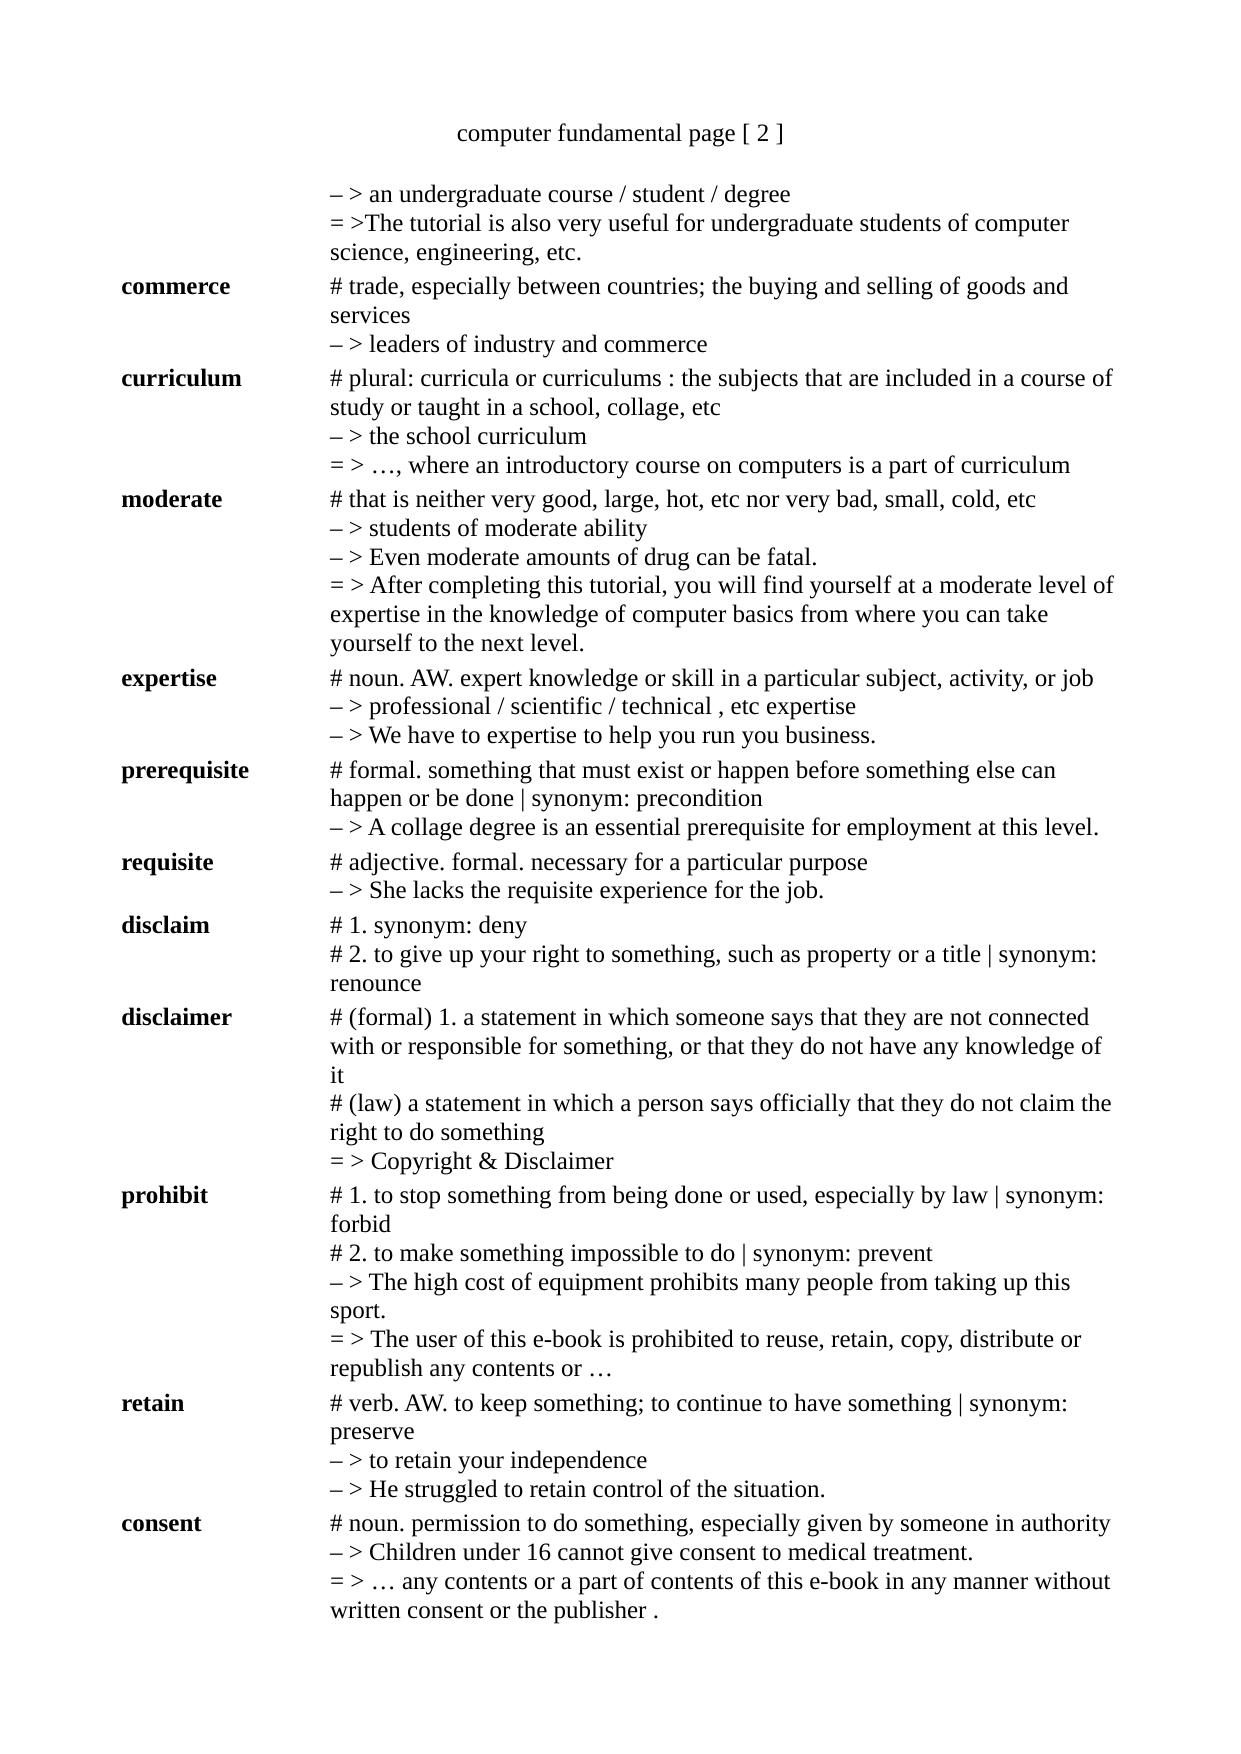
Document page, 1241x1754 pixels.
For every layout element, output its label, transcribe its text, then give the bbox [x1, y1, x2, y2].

table_cell # trade, especially between countries; the buying and selling of goods and services – > leaders of industry and commerce [327, 269, 1122, 361]
table_cell prerequisite [118, 752, 327, 844]
table_cell # 1. synonym: deny # 2. to give up your right to something, such as property or a title | synonym: renounce [327, 907, 1122, 999]
table_cell # plural: curricula or curriculums : the subjects that are included in a course of study or taught in a school, collage, etc – > the school curriculum = > …, where an introductory course on computers is a part of curriculum [327, 361, 1122, 481]
table_cell retain [118, 1385, 327, 1506]
table_cell # formal. something that must exist or happen before something else can happen or be done | synonym: precondition – > A collage degree is an essential prerequisite for employment at this level. [327, 752, 1122, 844]
table_cell expertise [118, 660, 327, 752]
table_cell curriculum [118, 361, 327, 481]
table_cell disclaim [118, 907, 327, 999]
table_cell # 1. to stop something from being done or used, especially by law | synonym: forbid # 2. to make something impossible to do | synonym: prevent – > The high cost of equipment prohibits many people from taking up this sport. = > The user of this e-book is prohibited to reuse, retain, copy, distribute or republish any contents or … [327, 1178, 1122, 1385]
table_cell # verb. AW. to keep something; to continue to have something | synonym: preserve – > to retain your independence – > He struggled to retain control of the situation. [327, 1385, 1122, 1506]
table_cell # (formal) 1. a statement in which someone says that they are not connected with or responsible for something, or that they do not have any knowledge of it # (law) a statement in which a person says officially that they do not claim the right to do something = > Copyright & Disclaimer [327, 999, 1122, 1178]
table_cell # that is neither very good, large, hot, etc nor very bad, small, cold, etc – > students of moderate ability – > Even moderate amounts of drug can be fatal. = > After completing this tutorial, you will find yourself at a moderate level of expertise in the knowledge of computer basics from where you can take yourself to the next level. [327, 481, 1122, 660]
table_cell # noun. permission to do something, especially given by someone in authority – > Children under 16 cannot give consent to medical treatment. = > … any contents or a part of contents of this e-book in any manner without written consent or the publisher . [327, 1506, 1122, 1626]
table_cell – > an undergraduate course / student / degree = >The tutorial is also very useful for undergraduate students of computer science, engineering, etc. [327, 176, 1122, 268]
table_cell prohibit [118, 1178, 327, 1385]
table_cell commerce [118, 269, 327, 361]
table_cell [118, 176, 327, 268]
table_cell disclaimer [118, 999, 327, 1178]
table_cell # noun. AW. expert knowledge or skill in a particular subject, activity, or job – > professional / scientific / technical , etc expertise – > We have to expertise to help you run you business. [327, 660, 1122, 752]
table_cell # adjective. formal. necessary for a particular purpose – > She lacks the requisite experience for the job. [327, 844, 1122, 907]
table_cell consent [118, 1506, 327, 1626]
table_cell moderate [118, 481, 327, 660]
table_cell requisite [118, 844, 327, 907]
